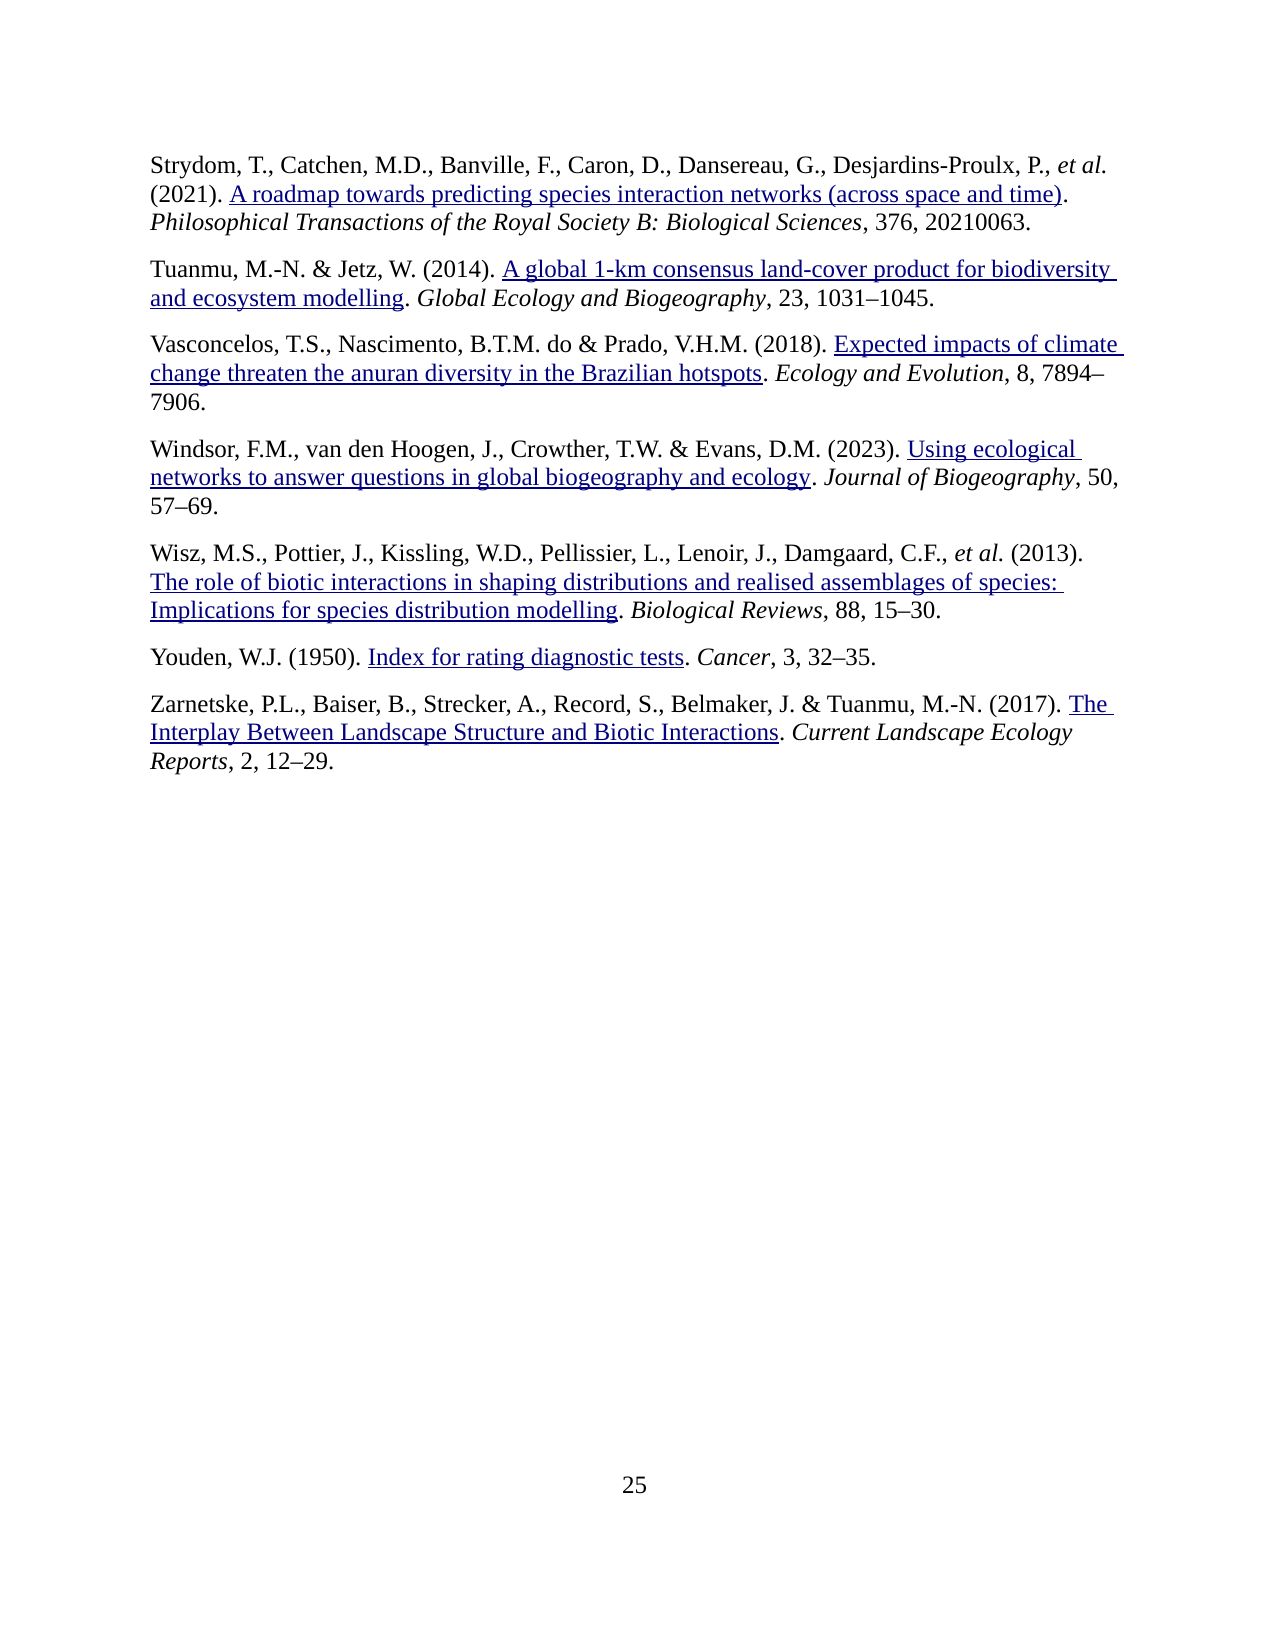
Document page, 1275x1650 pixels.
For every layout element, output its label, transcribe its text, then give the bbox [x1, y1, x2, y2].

text Vasconcelos, T.S., Nascimento, B.T.M. do & Prado, V.H.M. (2018). Expected impacts of climate change threaten the anuran diversity in the Brazilian hotspots. Ecology and Evolution, 8, 7894–7906. [150, 329, 1125, 416]
text Wisz, M.S., Pottier, J., Kissling, W.D., Pellissier, L., Lenoir, J., Damgaard, C.F., et al. (2013). The role of biotic interactions in shaping distributions and realised assemblages of species: Implications for species distribution modelling. Biological Reviews, 88, 15–30. [150, 538, 1125, 624]
text Strydom, T., Catchen, M.D., Banville, F., Caron, D., Dansereau, G., Desjardins-Proulx, P., et al. (2021). A roadmap towards predicting species interaction networks (across space and time). Philosophical Transactions of the Royal Society B: Biological Sciences, 376, 20210063. [150, 150, 1125, 236]
text Youden, W.J. (1950). Index for rating diagnostic tests. Cancer, 3, 32–35. [150, 642, 1125, 671]
text Windsor, F.M., van den Hoogen, J., Crowther, T.W. & Evans, D.M. (2023). Using ecological networks to answer questions in global biogeography and ecology. Journal of Biogeography, 50, 57–69. [150, 434, 1125, 520]
text Zarnetske, P.L., Baiser, B., Strecker, A., Record, S., Belmaker, J. & Tuanmu, M.-N. (2017). The Interplay Between Landscape Structure and Biotic Interactions. Current Landscape Ecology Reports, 2, 12–29. [150, 689, 1125, 775]
text Tuanmu, M.-N. & Jetz, W. (2014). A global 1-km consensus land-cover product for biodiversity and ecosystem modelling. Global Ecology and Biogeography, 23, 1031–1045. [150, 254, 1125, 312]
